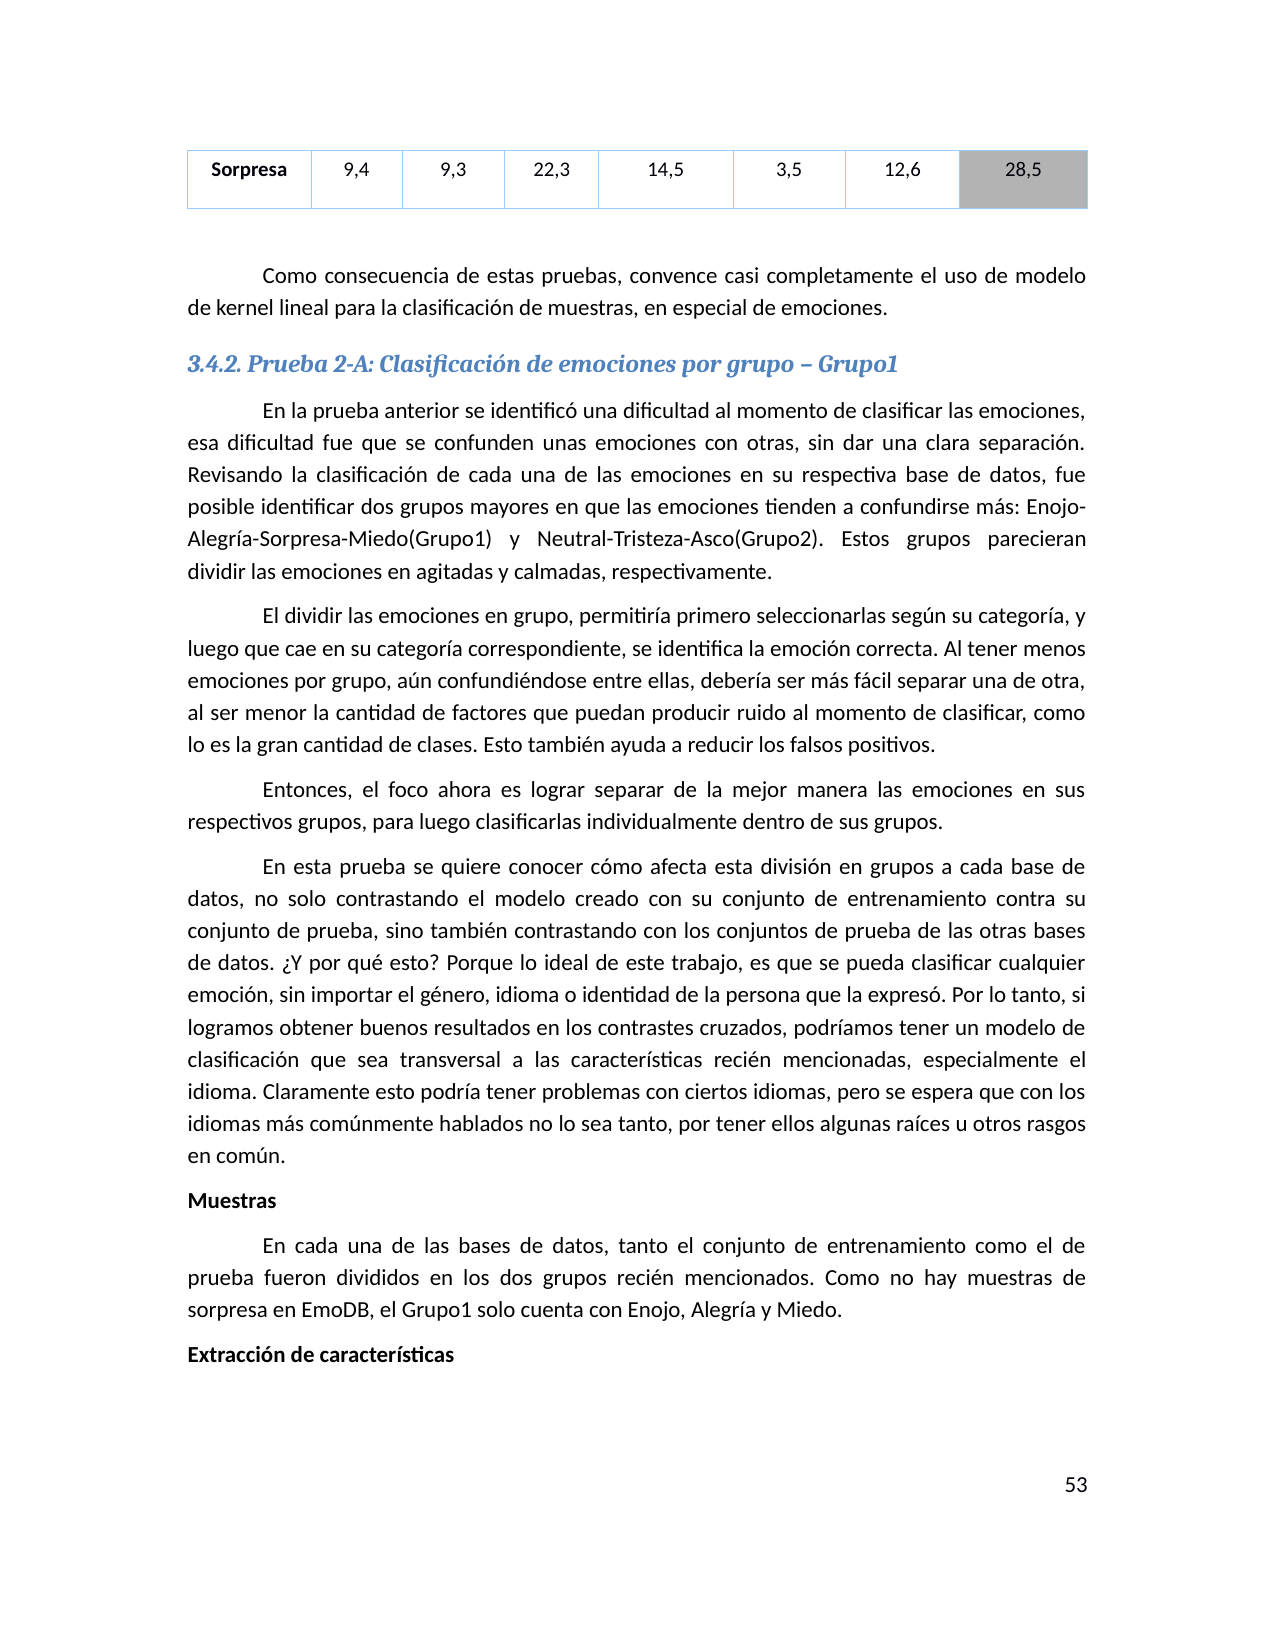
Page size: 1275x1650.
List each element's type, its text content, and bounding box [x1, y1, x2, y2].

table_cell 12,6 [846, 151, 959, 208]
text El dividir las emociones en grupo, permitiría primero seleccionarlas según su categoría, y luego que cae en su categoría correspondiente, se identifica la emoción correcta. Al tener menos emociones por grupo, aún confundiéndose entre ellas, debería ser más fácil separar una de otra, al ser menor la cantidad de factores que puedan producir ruido al momento de clasificar, como lo es la gran cantidad de clases. Esto también ayuda a reducir los falsos positivos. [187, 601, 1087, 758]
subtitle 3.4.2. Prueba 2-A: Clasificación de emociones por grupo – Grupo1 [187, 350, 1087, 379]
table_cell 14,5 [599, 151, 733, 208]
text En esta prueba se quiere conocer cómo afecta esta división en grupos a cada base de datos, no solo contrastando el modelo creado con su conjunto de entrenamiento contra su conjunto de prueba, sino también contrastando con los conjuntos de prueba de las otras bases de datos. ¿Y por qué esto? Porque lo ideal de este trabajo, es que se pueda clasificar cualquier emoción, sin importar el género, idioma o identidad de la persona que la expresó. Por lo tanto, si logramos obtener buenos resultados en los contrastes cruzados, podríamos tener un modelo de clasificación que sea transversal a las características recién mencionadas, especialmente el idioma. Claramente esto podría tener problemas con ciertos idiomas, pero se espera que con los idiomas más comúnmente hablados no lo sea tanto, por tener ellos algunas raíces u otros rasgos en común. [187, 852, 1087, 1169]
text Extracción de características [187, 1340, 1087, 1368]
text Entonces, el foco ahora es lograr separar de la mejor manera las emociones en sus respectivos grupos, para luego clasificarlas individualmente dentro de sus grupos. [187, 775, 1087, 835]
table_cell 22,3 [505, 151, 598, 208]
table_cell 3,5 [734, 151, 845, 208]
text Como consecuencia de estas pruebas, convence casi completamente el uso de modelo de kernel lineal para la clasificación de muestras, en especial de emociones. [187, 261, 1087, 321]
table_cell Sorpresa [188, 151, 311, 208]
table_cell 9,4 [312, 151, 402, 208]
text En la prueba anterior se identificó una dificultad al momento de clasificar las emociones, esa dificultad fue que se confunden unas emociones con otras, sin dar una clara separación. Revisando la clasificación de cada una de las emociones en su respectiva base de datos, fue posible identificar dos grupos mayores en que las emociones tienden a confundirse más: Enojo-Alegría-Sorpresa-Miedo(Grupo1) y Neutral-Tristeza-Asco(Grupo2). Estos grupos parecieran dividir las emociones en agitadas y calmadas, respectivamente. [187, 396, 1087, 585]
table_cell 28,5 [960, 151, 1087, 208]
text Muestras [187, 1186, 1087, 1214]
text En cada una de las bases de datos, tanto el conjunto de entrenamiento como el de prueba fueron divididos en los dos grupos recién mencionados. Como no hay muestras de sorpresa en EmoDB, el Grupo1 solo cuenta con Enojo, Alegría y Miedo. [187, 1231, 1087, 1323]
table_cell 9,3 [403, 151, 504, 208]
